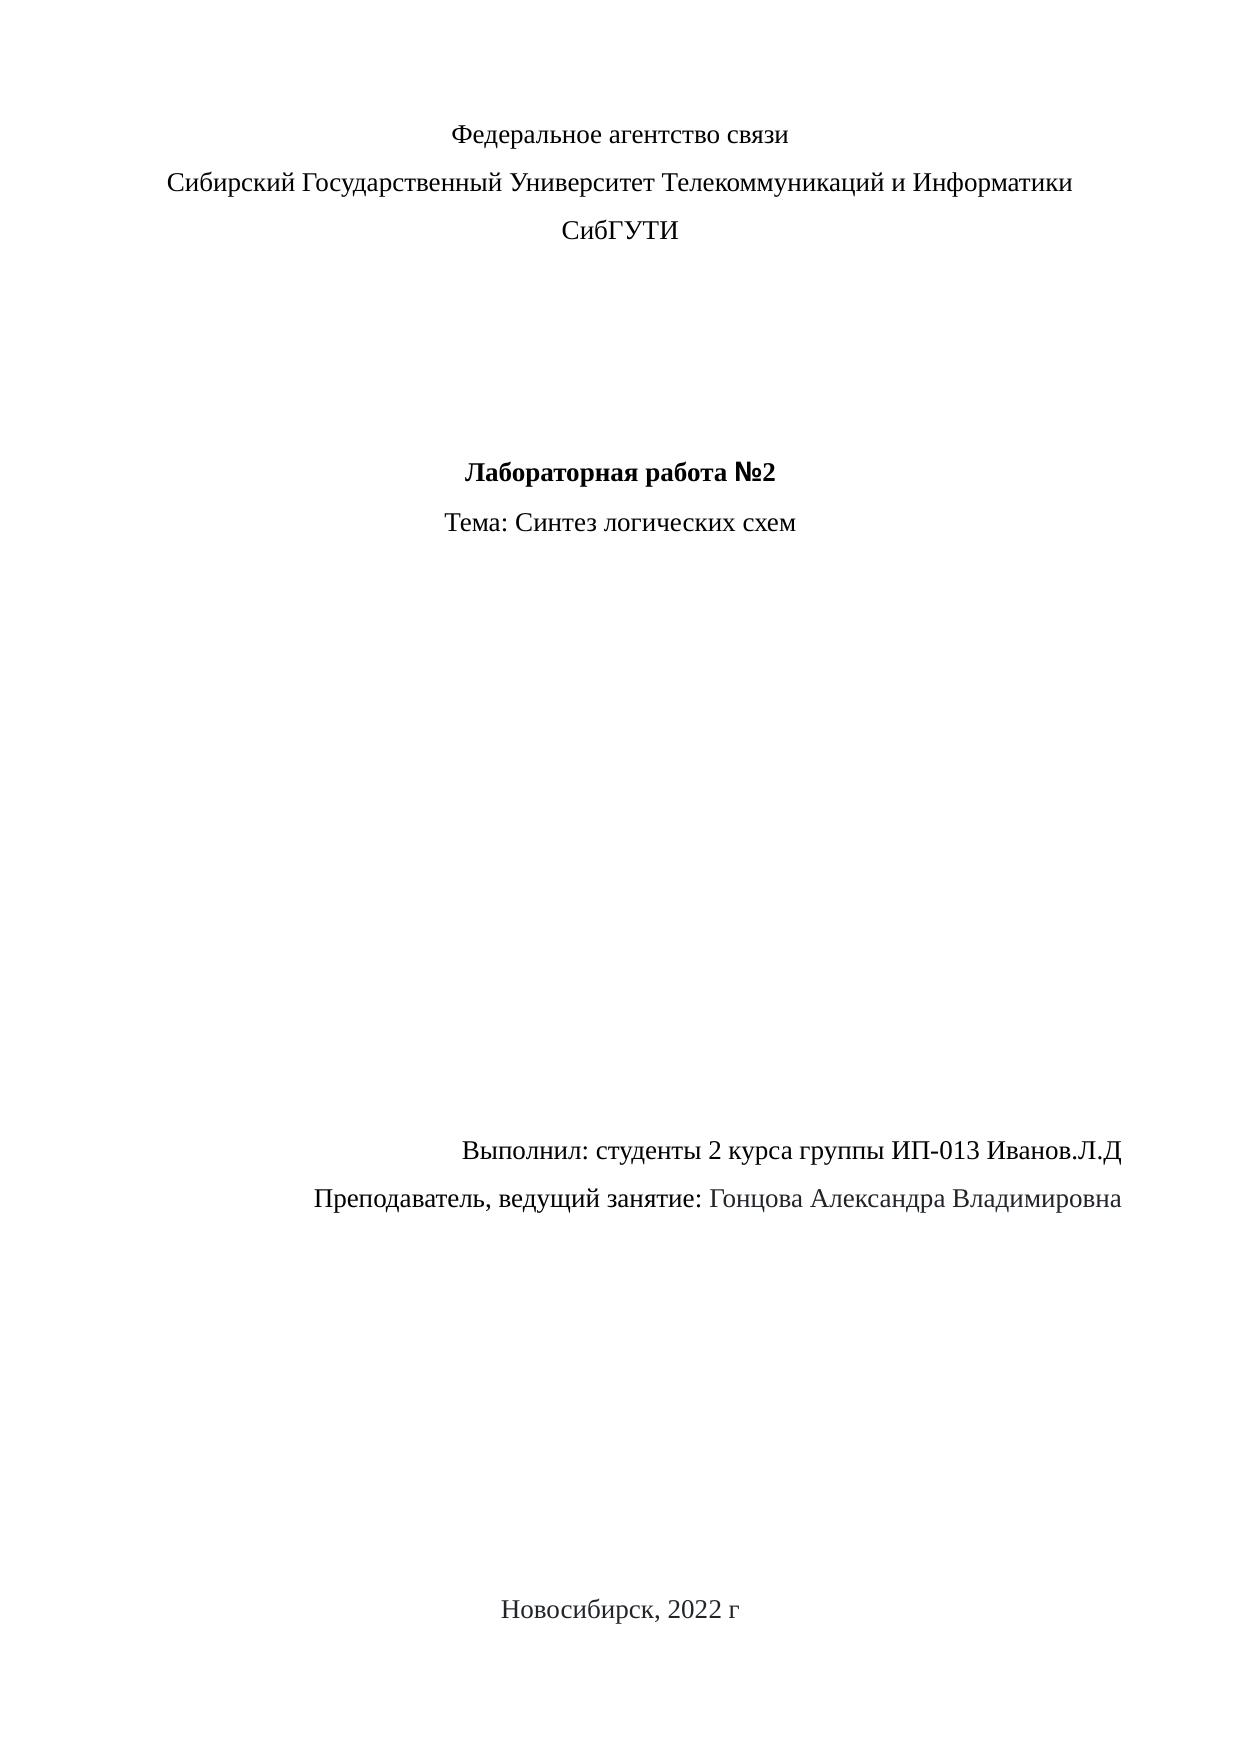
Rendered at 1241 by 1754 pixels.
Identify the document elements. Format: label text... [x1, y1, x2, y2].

text Тема: Синтез логических схем [118, 506, 1122, 537]
text СибГУТИ [118, 214, 1122, 245]
text Сибирский Государственный Университет Телекоммуникаций и Информатики [118, 166, 1122, 197]
text Преподаватель, ведущий занятие: Гонцова Александра Владимировна [118, 1182, 1122, 1213]
text Федеральное агентство связи [118, 118, 1122, 149]
text Новосибирск, 2022 г [118, 1593, 1122, 1624]
text Выполнил: студенты 2 курса группы ИП-013 Иванов.Л.Д [118, 1134, 1122, 1165]
text Лабораторная работа №2 [118, 453, 1122, 490]
